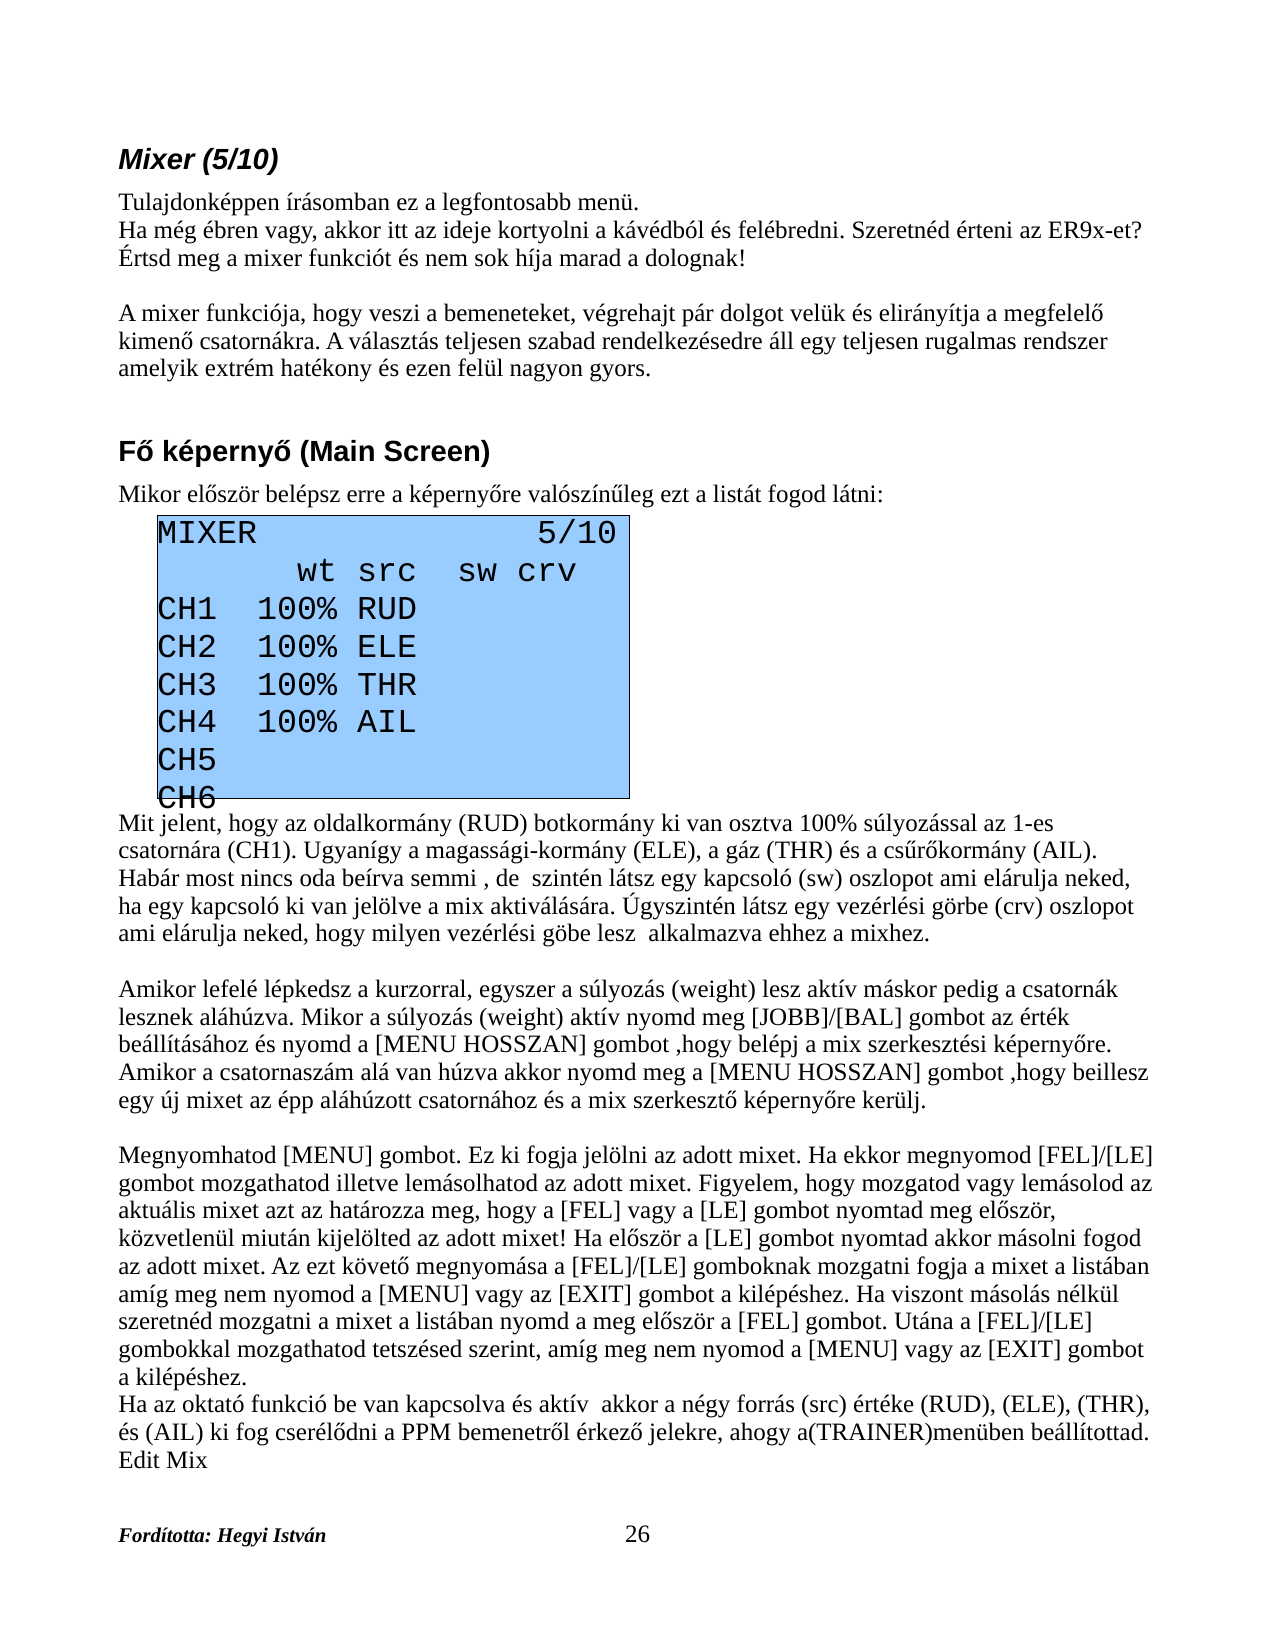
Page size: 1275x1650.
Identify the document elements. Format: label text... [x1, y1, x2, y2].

text Ha az oktató funkció be van kapcsolva és aktív akkor a négy forrás (src) értéke (RUD), (ELE), (THR), és (AIL) ki fog cserélődni a PPM bemenetről érkező jelekre, ahogy a(TRAINER)menüben beállítottad. [118, 1391, 1157, 1446]
text Mikor először belépsz erre a képernyőre valószínűleg ezt a listát fogod látni: [118, 480, 1157, 508]
subtitle Mixer (5/10) [118, 143, 1157, 176]
text Amikor lefelé lépkedsz a kurzorral, egyszer a súlyozás (weight) lesz aktív máskor pedig a csatornák lesznek aláhúzva. Mikor a súlyozás (weight) aktív nyomd meg [JOBB]/[BAL] gombot az érték beállításához és nyomd a [MENU HOSSZAN] gombot ,hogy belépj a mix szerkesztési képernyőre. Amikor a csatornaszám alá van húzva akkor nyomd meg a [MENU HOSSZAN] gombot ,hogy beillesz egy új mixet az épp aláhúzott csatornához és a mix szerkesztő képernyőre kerülj. [118, 975, 1157, 1113]
text Ha még ébren vagy, akkor itt az ideje kortyolni a kávédból és felébredni. Szeretnéd érteni az ER9x-et? Értsd meg a mixer funkciót és nem sok híja marad a dolognak! [118, 216, 1157, 271]
text A mixer funkciója, hogy veszi a bemeneteket, végrehajt pár dolgot velük és elirányítja a megfelelő kimenő csatornákra. A választás teljesen szabad rendelkezésedre áll egy teljesen rugalmas rendszer amelyik extrém hatékony és ezen felül nagyon gyors. [118, 299, 1157, 382]
subtitle Fő képernyő (Main Screen) [118, 435, 1157, 467]
text Tulajdonképpen írásomban ez a legfontosabb menü. [118, 188, 1157, 216]
text Megnyomhatod [MENU] gombot. Ez ki fogja jelölni az adott mixet. Ha ekkor megnyomod [FEL]/[LE] gombot mozgathatod illetve lemásolhatod az adott mixet. Figyelem, hogy mozgatod vagy lemásolod az aktuális mixet azt az határozza meg, hogy a [FEL] vagy a [LE] gombot nyomtad meg először, közvetlenül miután kijelölted az adott mixet! Ha először a [LE] gombot nyomtad akkor másolni fogod az adott mixet. Az ezt követő megnyomása a [FEL]/[LE] gomboknak mozgatni fogja a mixet a listában amíg meg nem nyomod a [MENU] vagy az [EXIT] gombot a kilépéshez. Ha viszont másolás nélkül szeretnéd mozgatni a mixet a listában nyomd a meg először a [FEL] gombot. Utána a [FEL]/[LE] gombokkal mozgathatod tetszésed szerint, amíg meg nem nyomod a [MENU] vagy az [EXIT] gombot a kilépéshez. [118, 1141, 1157, 1391]
text Habár most nincs oda beírva semmi , de szintén látsz egy kapcsoló (sw) oszlopot ami elárulja neked, ha egy kapcsoló ki van jelölve a mix aktiválására. Úgyszintén látsz egy vezérlési görbe (crv) oszlopot ami elárulja neked, hogy milyen vezérlési göbe lesz alkalmazva ehhez a mixhez. [118, 864, 1157, 947]
text Edit Mix [118, 1446, 1157, 1474]
text Mit jelent, hogy az oldalkormány (RUD) botkormány ki van osztva 100% súlyozással az 1-es csatornára (CH1). Ugyanígy a magassági-kormány (ELE), a gáz (THR) és a csűrőkormány (AIL). [118, 508, 1157, 864]
